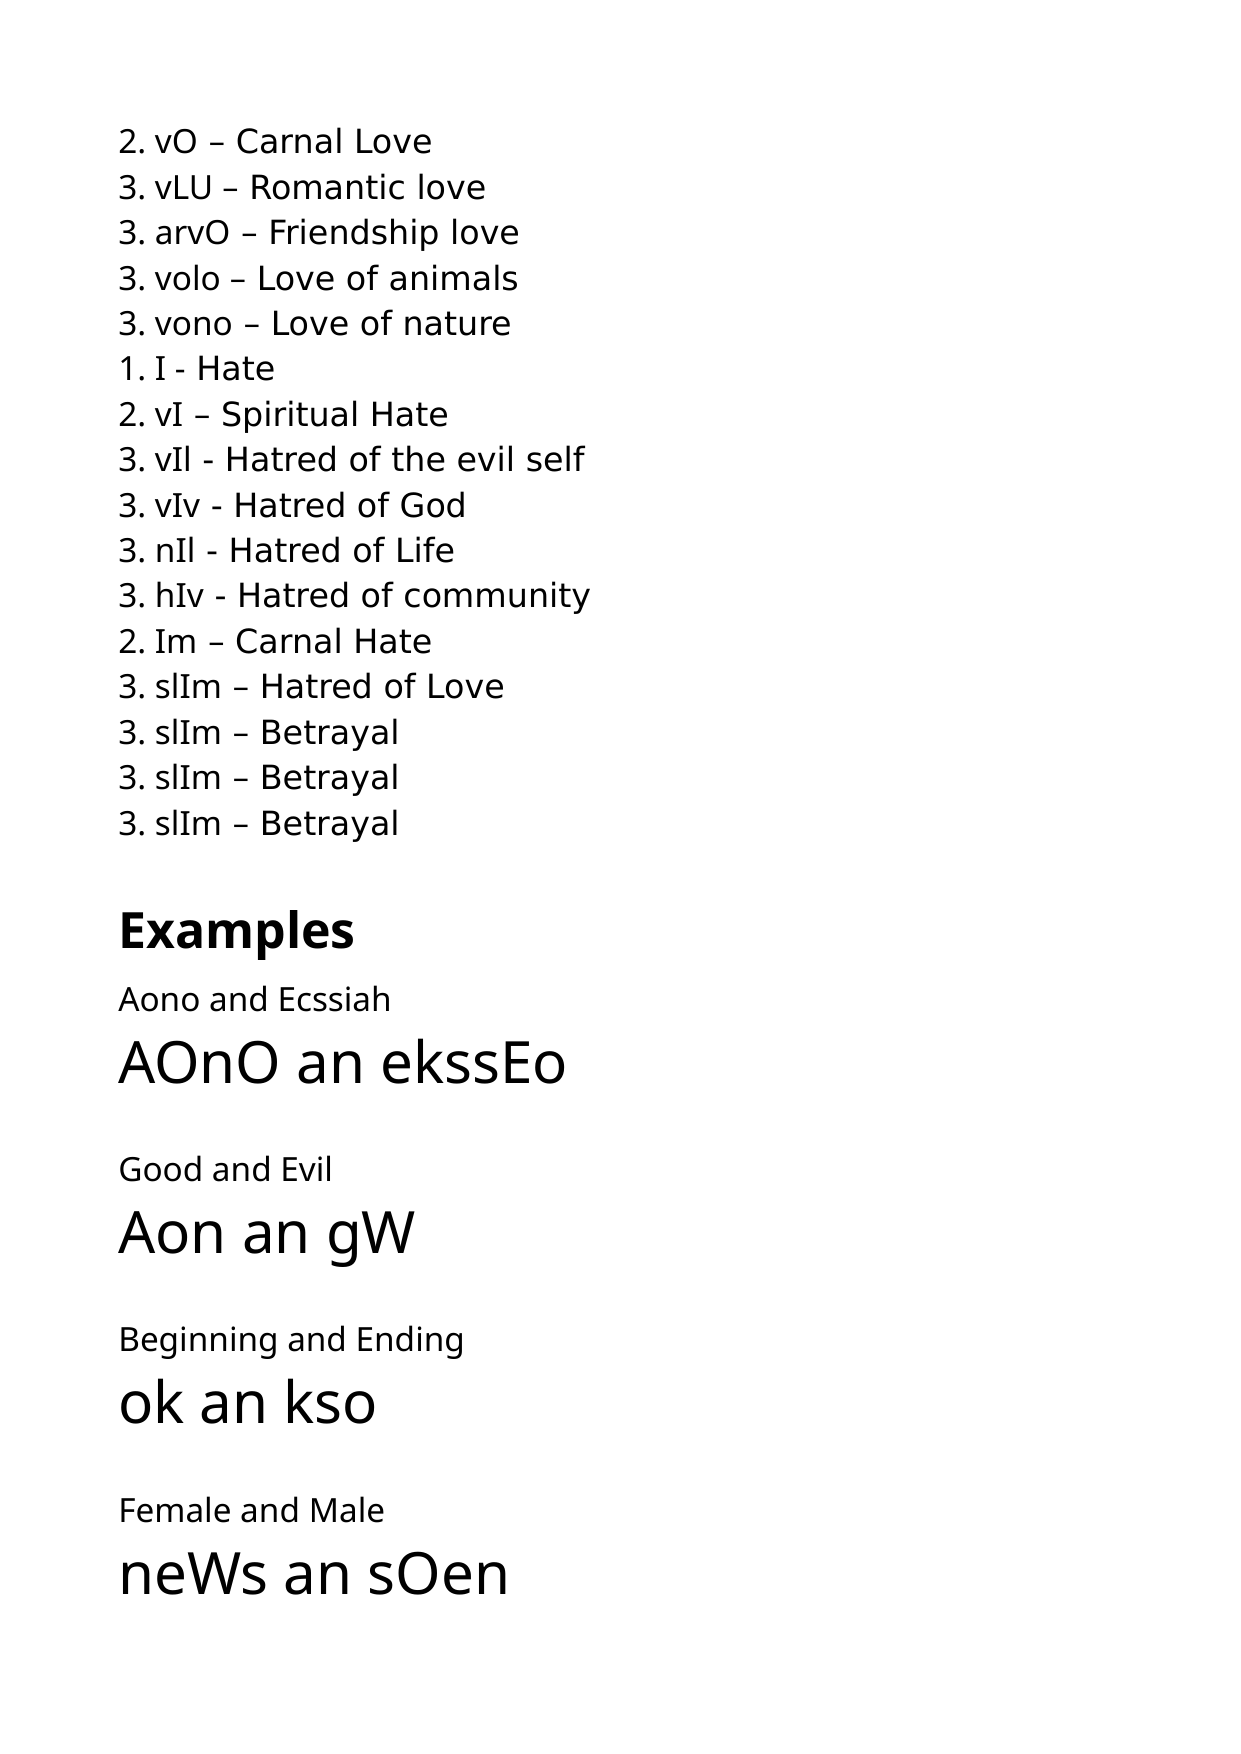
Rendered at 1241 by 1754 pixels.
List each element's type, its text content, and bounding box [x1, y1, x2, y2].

text AOnO an ekssEo [118, 1021, 1122, 1100]
text 3. vIv - Hatred of God [118, 481, 1122, 527]
subtitle Examples [118, 895, 1122, 963]
text 3. slIm – Betrayal [118, 708, 1122, 754]
text neWs an sOen [118, 1532, 1122, 1611]
text 3. arvO – Friendship love [118, 209, 1122, 254]
text Female and Male [118, 1486, 1122, 1532]
text 2. Im – Carnal Hate [118, 618, 1122, 663]
text Beginning and Ending [118, 1316, 1122, 1361]
text 2. vO – Carnal Love [118, 118, 1122, 163]
text 1. I - Hate [118, 345, 1122, 391]
text Aon an gW [118, 1191, 1122, 1271]
text 3. slIm – Hatred of Love [118, 663, 1122, 708]
text 3. volo – Love of animals [118, 254, 1122, 300]
text 3. slIm – Betrayal [118, 754, 1122, 799]
text Good and Evil [118, 1146, 1122, 1191]
text ok an kso [118, 1361, 1122, 1441]
text 2. vI – Spiritual Hate [118, 391, 1122, 436]
text Aono and Ecssiah [118, 975, 1122, 1021]
text 3. vIl - Hatred of the evil self [118, 436, 1122, 481]
text 3. slIm – Betrayal [118, 799, 1122, 845]
text 3. nIl - Hatred of Life [118, 527, 1122, 572]
text 3. vLU – Romantic love [118, 163, 1122, 209]
text 3. vono – Love of nature [118, 300, 1122, 345]
text 3. hIv - Hatred of community [118, 572, 1122, 618]
